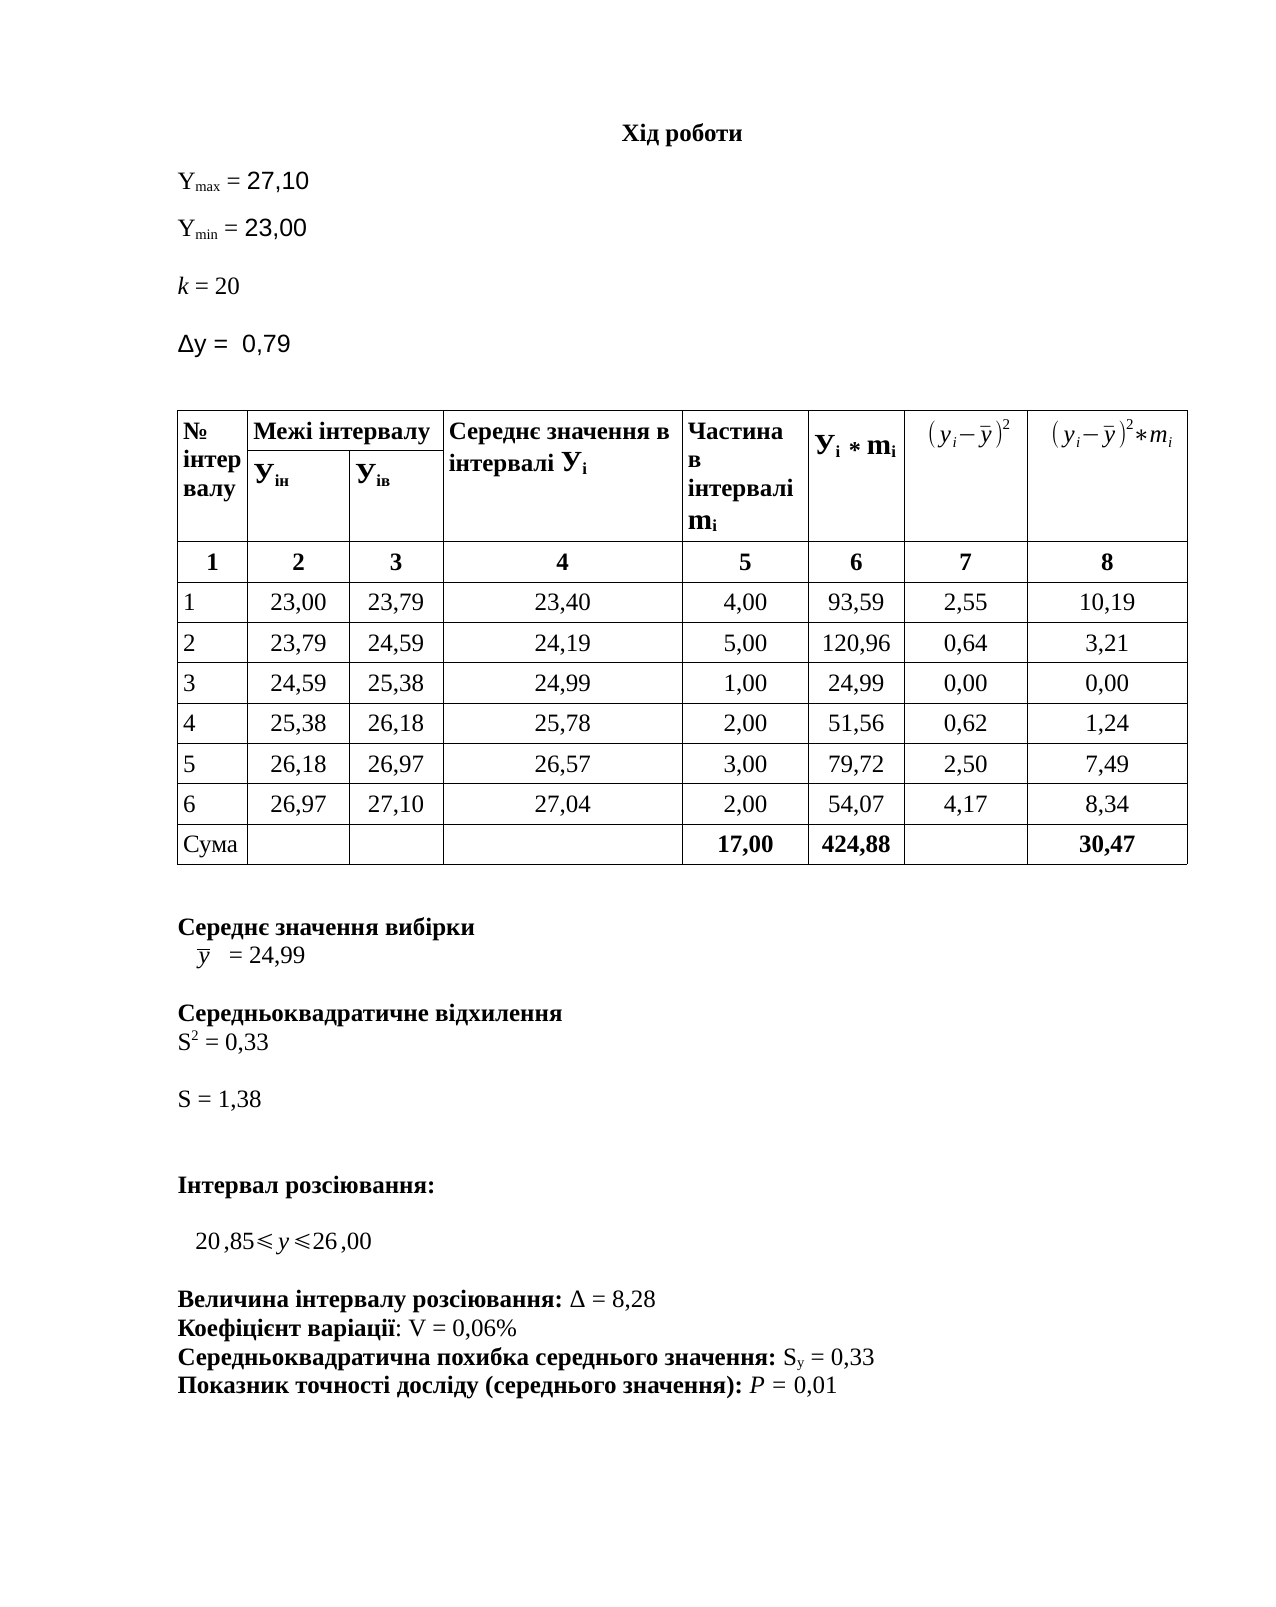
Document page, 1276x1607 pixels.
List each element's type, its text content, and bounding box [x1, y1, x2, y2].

table_header Середнє значення в інтервалі Уі [444, 411, 682, 541]
table_header № інтервалу [178, 411, 247, 541]
table_cell 93,59 [809, 583, 904, 622]
table_cell 5,00 [683, 623, 808, 662]
table_cell Сума [178, 825, 247, 864]
table_cell 3,00 [683, 744, 808, 783]
table_header [905, 411, 1027, 541]
text Δy = 0,79 [177, 328, 1187, 357]
table_cell 25,78 [444, 704, 682, 743]
table_cell 8 [1028, 542, 1187, 582]
table_header Межі інтервалу [248, 411, 443, 450]
table_cell 2 [178, 623, 247, 662]
table_cell 4,00 [683, 583, 808, 622]
text S = 1,38 [177, 1084, 1187, 1113]
table_cell 26,97 [350, 744, 443, 783]
table_cell 25,38 [248, 704, 349, 743]
text S2 = 0,33 [177, 1027, 1187, 1055]
table_cell 2,50 [905, 744, 1027, 783]
table_cell 26,18 [248, 744, 349, 783]
table_cell 0,62 [905, 704, 1027, 743]
table_cell [444, 825, 682, 864]
table_cell 23,79 [350, 583, 443, 622]
table_cell 26,57 [444, 744, 682, 783]
table_cell 24,59 [350, 623, 443, 662]
text Величина інтервалу розсіювання: Δ = 8,28 [177, 1284, 1187, 1313]
table_cell 0,00 [1028, 663, 1187, 703]
table_cell 2,00 [683, 784, 808, 823]
table_cell 5 [683, 542, 808, 582]
table_cell 26,18 [350, 704, 443, 743]
table_cell 2,00 [683, 704, 808, 743]
text Показник точності досліду (середнього значення): P = 0,01 [177, 1370, 1187, 1399]
text Середньоквадратична похибка середнього значення: Sy = 0,33 [177, 1342, 1187, 1370]
text = 24,99 [177, 940, 1187, 969]
table_cell 5 [178, 744, 247, 783]
table_cell 4,17 [905, 784, 1027, 823]
table_cell 24,99 [444, 663, 682, 703]
table_cell 24,99 [809, 663, 904, 703]
table_cell 6 [178, 784, 247, 823]
text Cереднє значення вибірки [177, 912, 1187, 940]
table_cell 0,64 [905, 623, 1027, 662]
table_cell 30,47 [1028, 825, 1187, 864]
text Хід роботи [177, 118, 1187, 147]
table_cell 424,88 [809, 825, 904, 864]
table_cell 3 [178, 663, 247, 703]
table_cell 51,56 [809, 704, 904, 743]
text Cередньоквадратичне відхилення [177, 998, 1187, 1027]
table_cell 3 [350, 542, 443, 582]
table_cell 7 [905, 542, 1027, 582]
table_cell 24,19 [444, 623, 682, 662]
text Коефіцієнт варіації: V = 0,06% [177, 1313, 1187, 1342]
table_cell 1 [178, 542, 247, 582]
table_cell 17,00 [683, 825, 808, 864]
table_cell 2 [248, 542, 349, 582]
table_cell Уiв [350, 451, 443, 541]
table_cell 1 [178, 583, 247, 622]
table_header Уі * mi [809, 411, 904, 541]
text k = 20 [177, 271, 1187, 300]
table_header Частина в інтервалі mi [683, 411, 808, 541]
table_cell 2,55 [905, 583, 1027, 622]
table_cell 24,59 [248, 663, 349, 703]
table_cell 23,00 [248, 583, 349, 622]
table_cell 54,07 [809, 784, 904, 823]
table_cell [905, 825, 1027, 864]
table_cell 4 [444, 542, 682, 582]
table_cell 3,21 [1028, 623, 1187, 662]
table_cell 79,72 [809, 744, 904, 783]
table_cell 23,79 [248, 623, 349, 662]
table_cell 1,00 [683, 663, 808, 703]
table_cell [350, 825, 443, 864]
text Інтервал розсіювання: [177, 1170, 1187, 1199]
table_cell 0,00 [905, 663, 1027, 703]
text Ymin = 23,00 [177, 213, 1187, 242]
table_cell Уін [248, 451, 349, 541]
table_cell 27,10 [350, 784, 443, 823]
text Ymax = 27,10 [177, 166, 1187, 194]
table_cell 6 [809, 542, 904, 582]
table_cell 26,97 [248, 784, 349, 823]
table_cell 23,40 [444, 583, 682, 622]
table_cell 27,04 [444, 784, 682, 823]
table_cell 1,24 [1028, 704, 1187, 743]
table_cell 7,49 [1028, 744, 1187, 783]
table_cell 8,34 [1028, 784, 1187, 823]
table_cell 25,38 [350, 663, 443, 703]
table_cell 4 [178, 704, 247, 743]
table_cell 120,96 [809, 623, 904, 662]
table_cell [248, 825, 349, 864]
table_cell 10,19 [1028, 583, 1187, 622]
table_header [1028, 411, 1187, 541]
